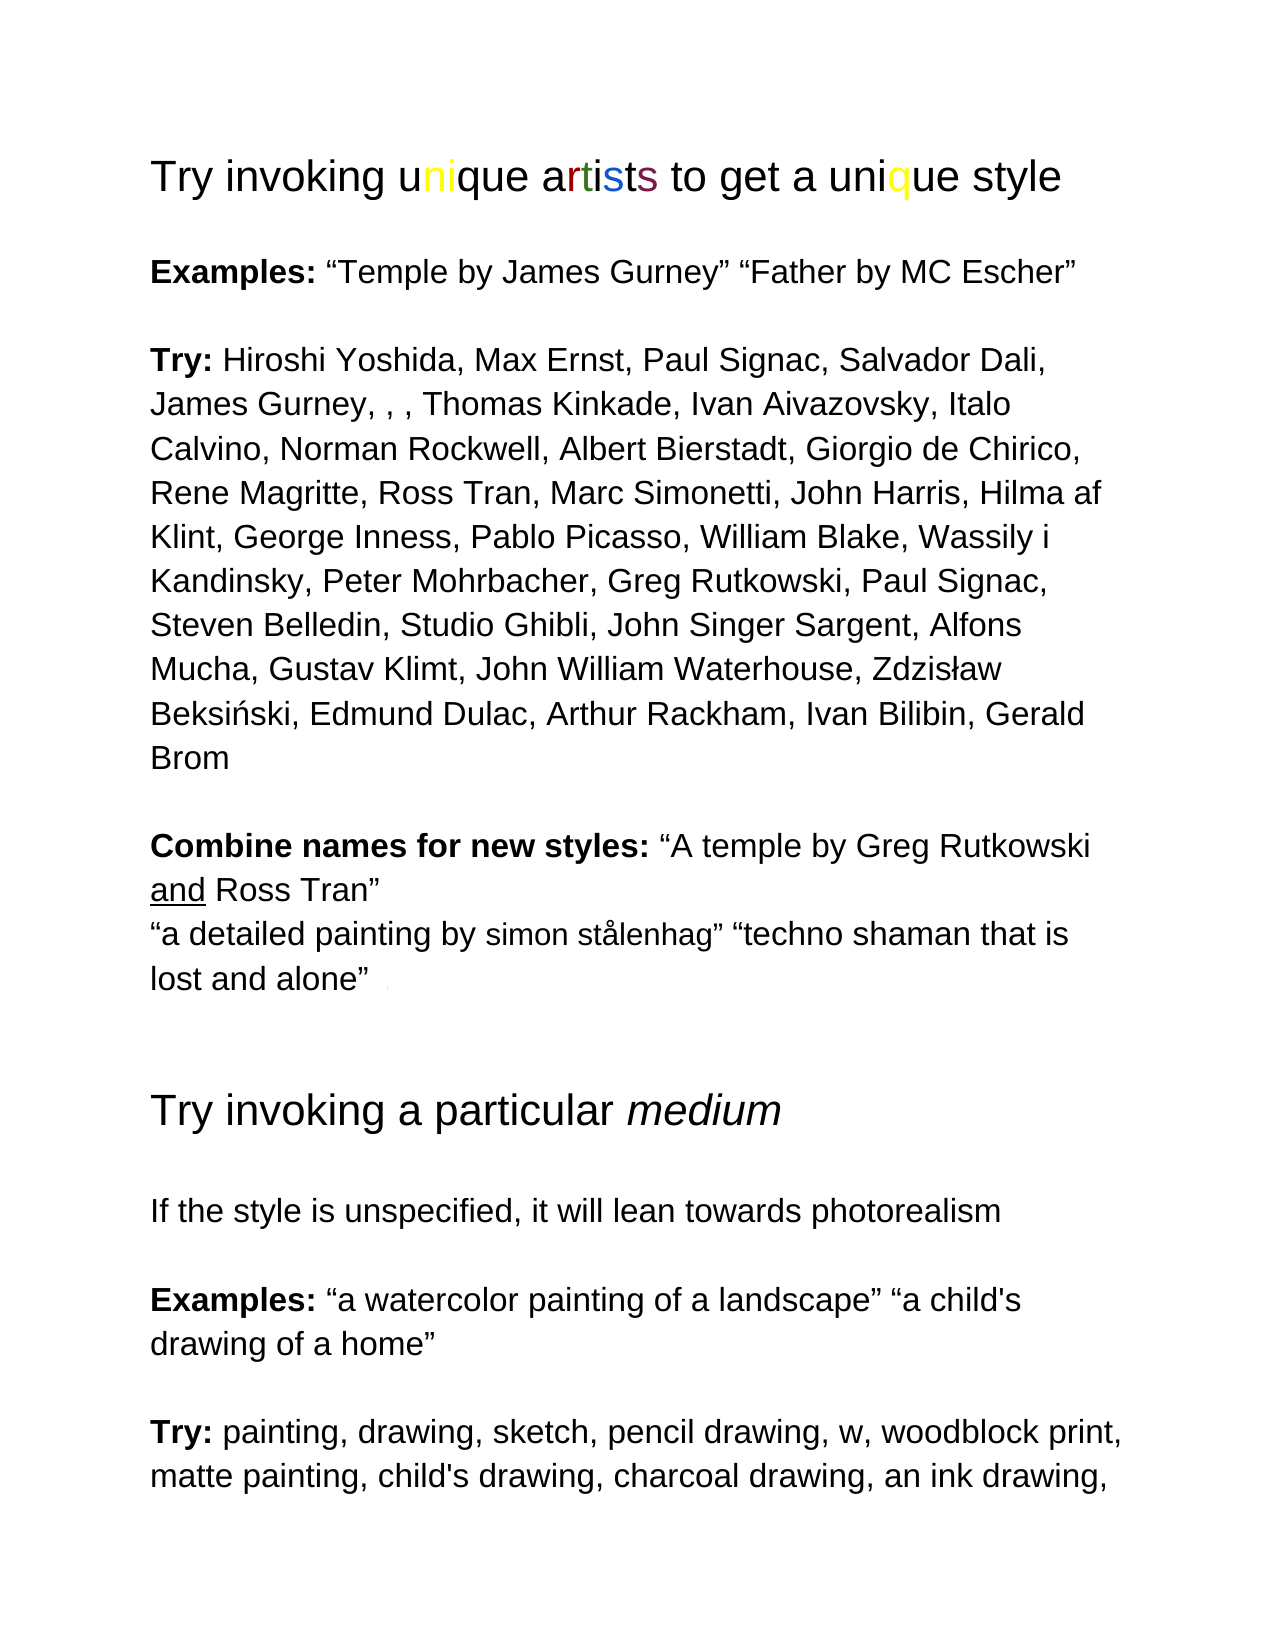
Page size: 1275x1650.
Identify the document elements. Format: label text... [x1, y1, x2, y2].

text Examples: “Temple by James Gurney” “Father by MC Escher” [150, 252, 1125, 290]
text Examples: “a watercolor painting of a landscape” “a child's drawing of a home” [150, 1280, 1125, 1362]
text Try: Hiroshi Yoshida, Max Ernst, Paul Signac, Salvador Dali, James Gurney, , , Thomas Kinkade, Ivan Aivazovsky, Italo Calvino, Norman Rockwell, Albert Bierstadt, Giorgio de Chirico, Rene Magritte, Ross Tran, Marc Simonetti, John Harris, Hilma af Klint, George Inness, Pablo Picasso, William Blake, Wassily i Kandinsky, Peter Mohrbacher, Greg Rutkowski, Paul Signac, Steven Belledin, Studio Ghibli, John Singer Sargent, Alfons Mucha, Gustav Klimt, John William Waterhouse, Zdzisław Beksiński, Edmund Dulac, Arthur Rackham, Ivan Bilibin, Gerald Brom [150, 340, 1125, 776]
text Try invoking unique artists to get a unique style [150, 150, 1125, 200]
text Try: painting, drawing, sketch, pencil drawing, w, woodblock print, matte painting, child's drawing, charcoal drawing, an ink drawing, [150, 1412, 1125, 1495]
text Combine names for new styles: “A temple by Greg Rutkowski and Ross Tran” [150, 826, 1125, 909]
text “a detailed painting by simon stålenhag” “techno shaman that is lost and alone” [150, 914, 1125, 997]
subtitle Try invoking a particular medium [150, 1084, 1125, 1135]
text If the style is unspecified, it will lean towards photorealism [150, 1191, 1125, 1230]
